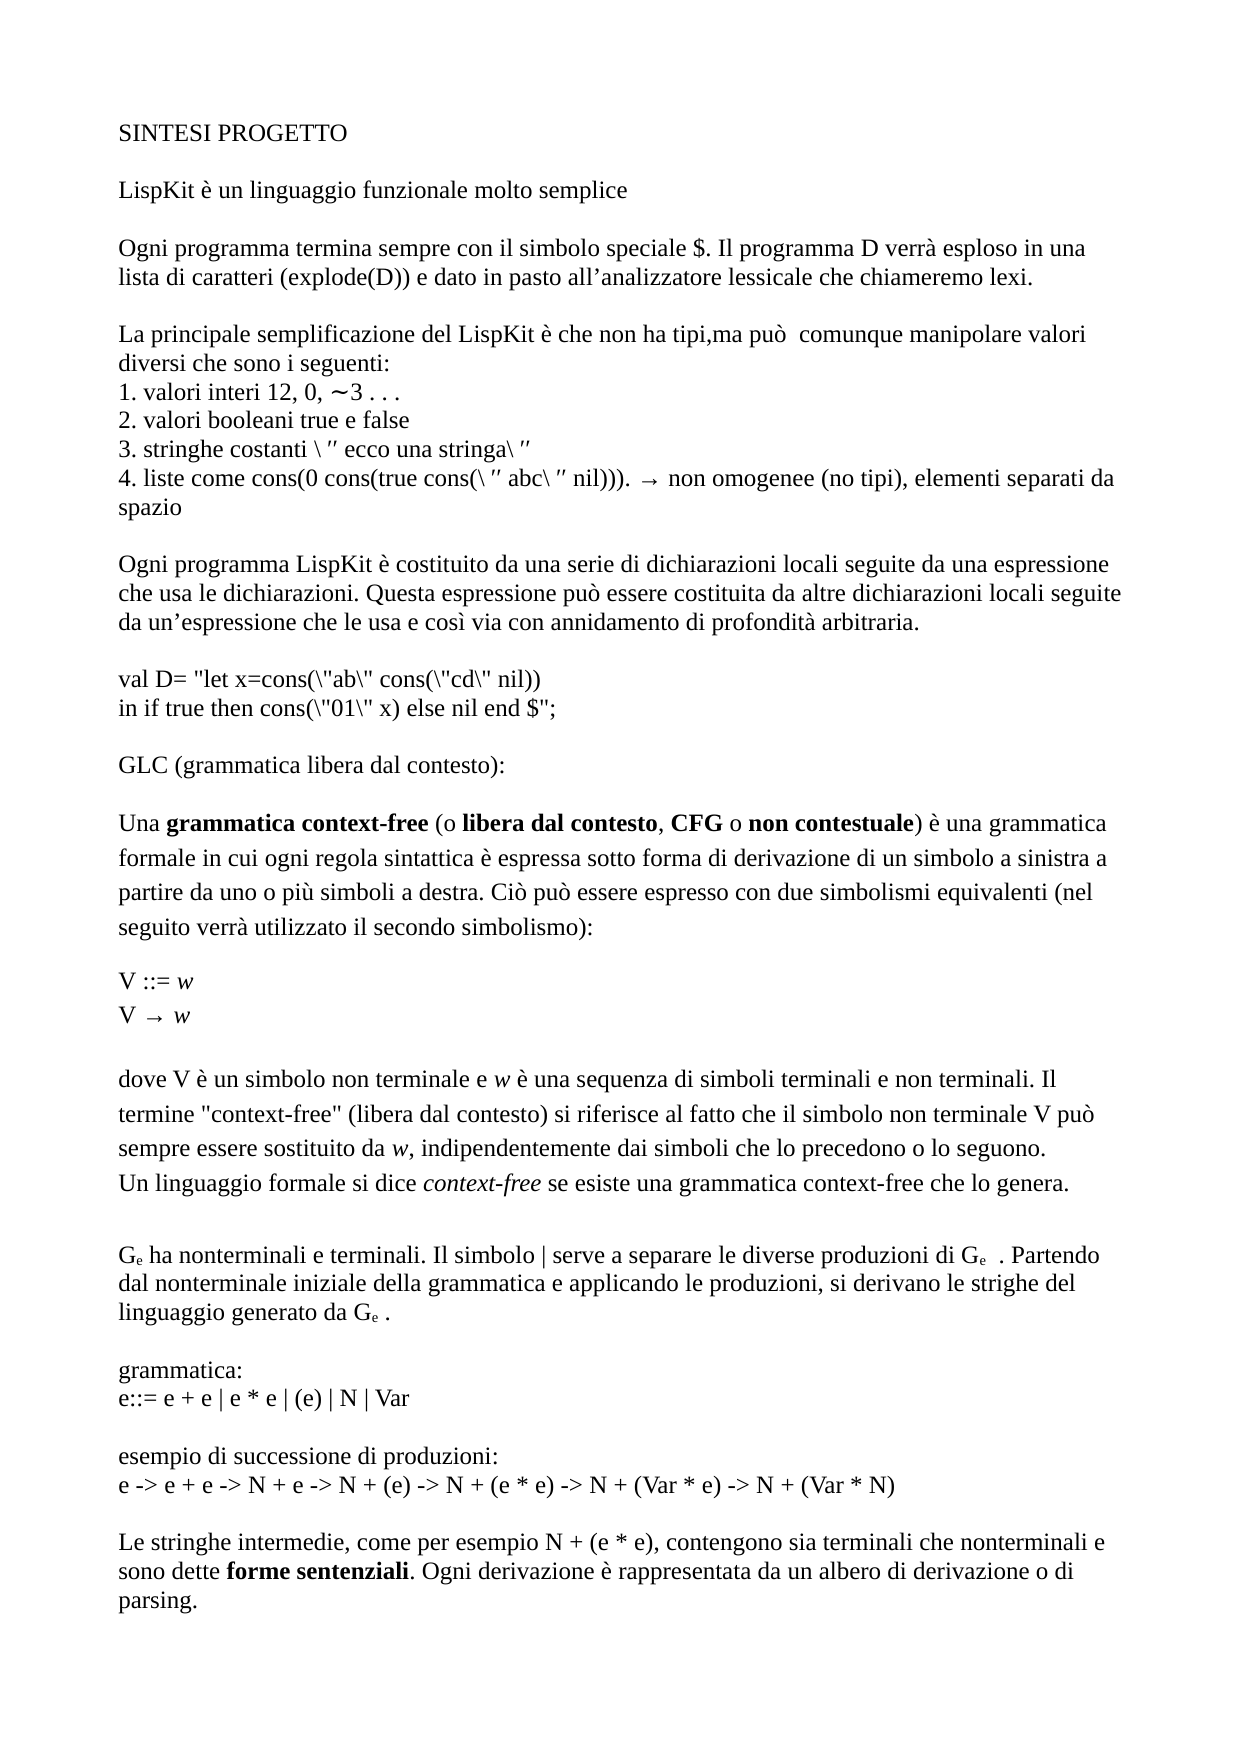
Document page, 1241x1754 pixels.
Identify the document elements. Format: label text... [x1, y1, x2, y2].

text Una grammatica context-free (o libera dal contesto, CFG o non contestuale) è una grammatica formale in cui ogni regola sintattica è espressa sotto forma di derivazione di un simbolo a sinistra a partire da uno o più simboli a destra. Ciò può essere espresso con due simbolismi equivalenti (nel seguito verrà utilizzato il secondo simbolismo): [118, 808, 1122, 940]
text e::= e + e | e * e | (e) | N | Var [118, 1383, 1122, 1412]
text La principale semplificazione del LispKit è che non ha tipi,ma può comunque manipolare valori diversi che sono i seguenti: [118, 319, 1122, 377]
text esempio di successione di produzioni: [118, 1441, 1122, 1470]
text 2. valori booleani true e false [118, 406, 1122, 434]
text in if true then cons(\"01\" x) else nil end $"; [118, 693, 1122, 722]
text LispKit è un linguaggio funzionale molto semplice [118, 176, 1122, 204]
text e -> e + e -> N + e -> N + (e) -> N + (e * e) -> N + (Var * e) -> N + (Var * N) [118, 1470, 1122, 1498]
text Ogni programma termina sempre con il simbolo speciale $. Il programma D verrà esploso in una lista di caratteri (explode(D)) e dato in pasto all’analizzatore lessicale che chiameremo lexi. [118, 233, 1122, 291]
text val D= "let x=cons(\"ab\" cons(\"cd\" nil)) [118, 664, 1122, 693]
text Ogni programma LispKit è costituito da una serie di dichiarazioni locali seguite da una espressione che usa le dichiarazioni. Questa espressione può essere costituita da altre dichiarazioni locali seguite da un’espressione che le usa e così via con annidamento di profondità arbitraria. [118, 549, 1122, 636]
list V ::= w [118, 961, 1122, 995]
text 4. liste come cons(0 cons(true cons(\ ′′ abc\ ′′ nil))). → non omogenee (no tipi), elementi separati da spazio [118, 463, 1122, 521]
text 1. valori interi 12, 0, ∼3 . . . [118, 377, 1122, 406]
text Le stringhe intermedie, come per esempio N + (e * e), contengono sia terminali che nonterminali e sono dette forme sentenziali. Ogni derivazione è rappresentata da un albero di derivazione o di parsing. [118, 1527, 1122, 1613]
text GLC (grammatica libera dal contesto): [118, 751, 1122, 779]
text SINTESI PROGETTO [118, 118, 1122, 147]
text dove V è un simbolo non terminale e w è una sequenza di simboli terminali e non terminali. Il termine "context-free" (libera dal contesto) si riferisce al fatto che il simbolo non terminale V può sempre essere sostituito da w, indipendentemente dai simboli che lo precedono o lo seguono. Un linguaggio formale si dice context-free se esiste una grammatica context-free che lo genera. [118, 1059, 1122, 1196]
list V → w [118, 995, 1122, 1029]
text Ge ha nonterminali e terminali. Il simbolo | serve a separare le diverse produzioni di Ge . Partendo dal nonterminale iniziale della grammatica e applicando le produzioni, si derivano le strighe del linguaggio generato da Ge . [118, 1240, 1122, 1326]
text 3. stringhe costanti \ ′′ ecco una stringa\ ′′ [118, 434, 1122, 463]
text grammatica: [118, 1355, 1122, 1383]
